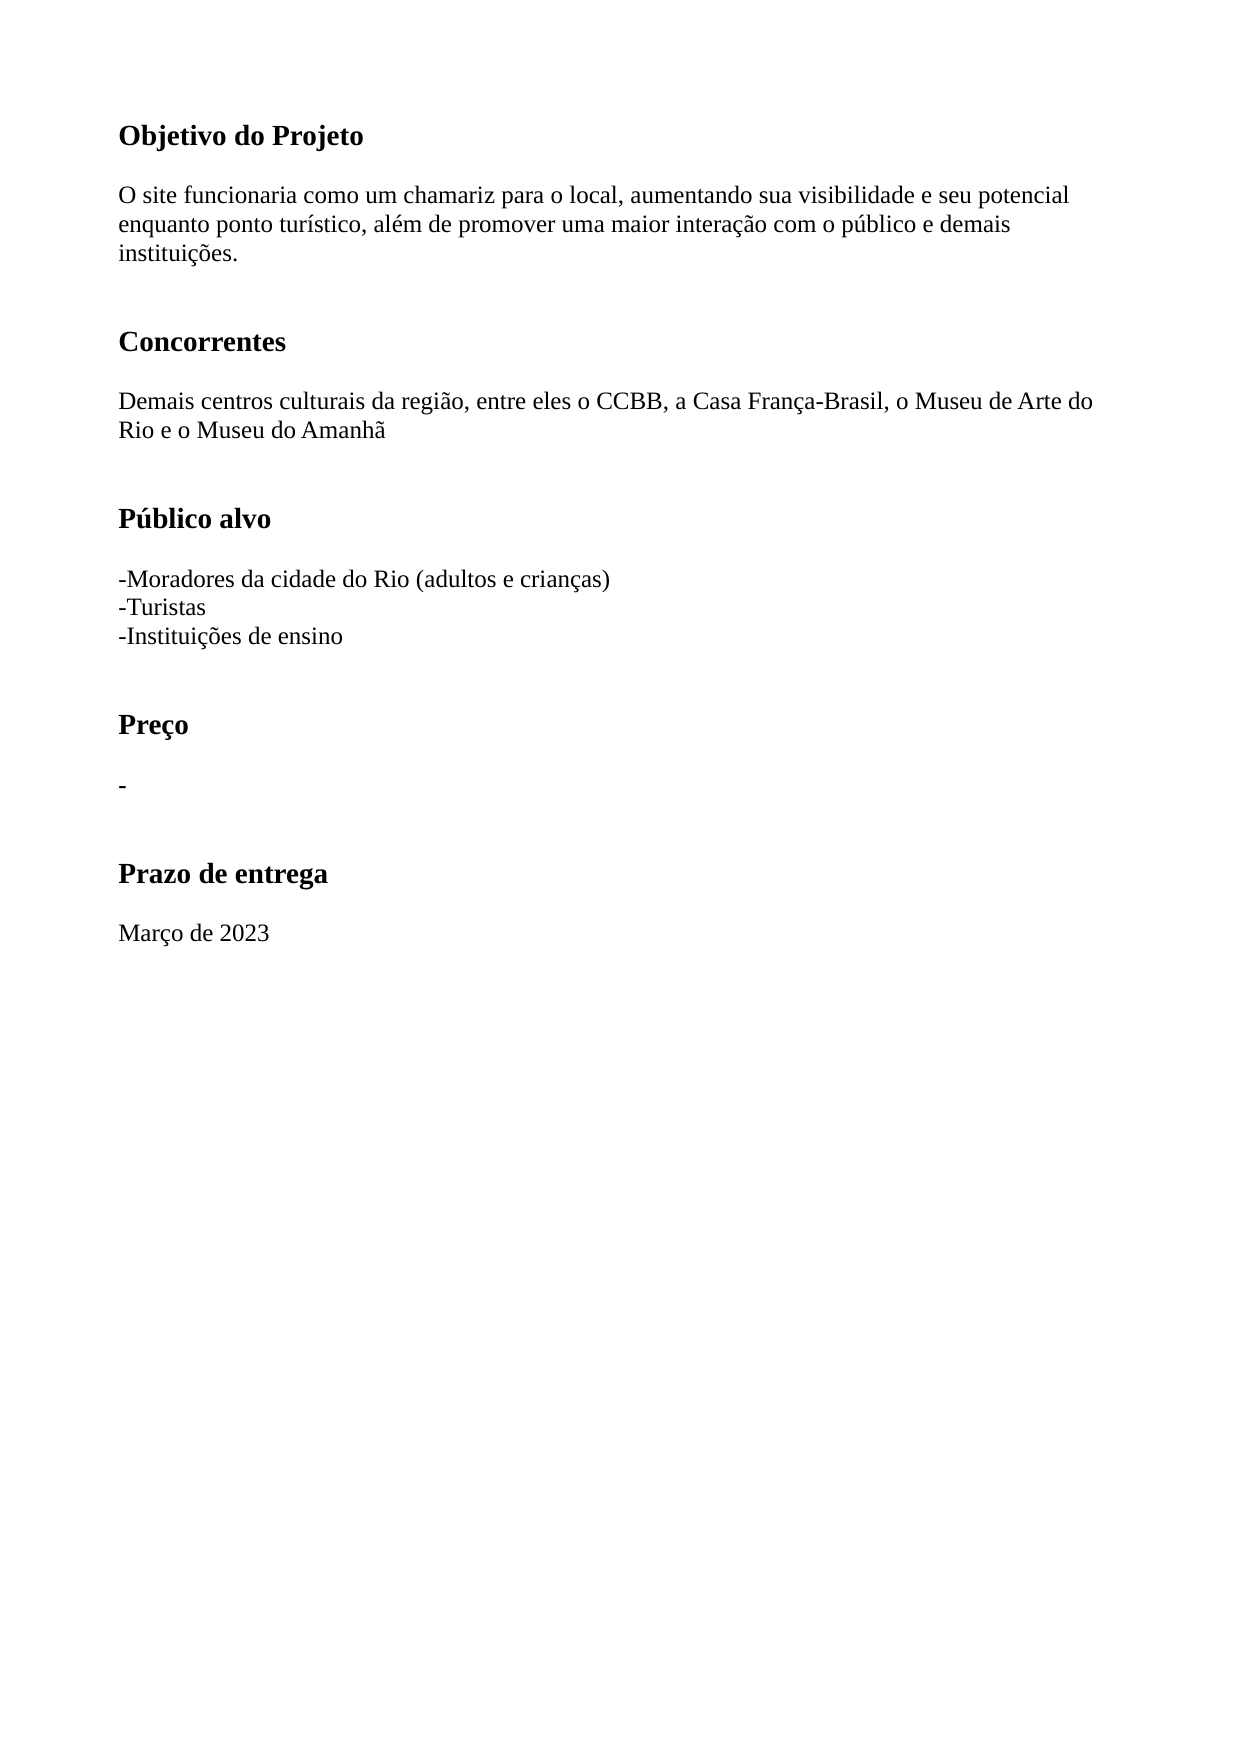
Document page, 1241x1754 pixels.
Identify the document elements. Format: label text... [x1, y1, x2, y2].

text - [118, 770, 1122, 798]
text O site funcionaria como um chamariz para o local, aumentando sua visibilidade e seu potencial enquanto ponto turístico, além de promover uma maior interação com o público e demais instituições. [118, 180, 1122, 267]
text -Instituições de ensino [118, 621, 1122, 650]
text Objetivo do Projeto [118, 118, 1122, 152]
text Preço [118, 707, 1122, 741]
text -Moradores da cidade do Rio (adultos e crianças) [118, 564, 1122, 592]
text Público alvo [118, 501, 1122, 535]
text Demais centros culturais da região, entre eles o CCBB, a Casa França-Brasil, o Museu de Arte do Rio e o Museu do Amanhã [118, 386, 1122, 444]
text Concorrentes [118, 324, 1122, 358]
text -Turistas [118, 592, 1122, 621]
text Março de 2023 [118, 918, 1122, 947]
text Prazo de entrega [118, 856, 1122, 889]
